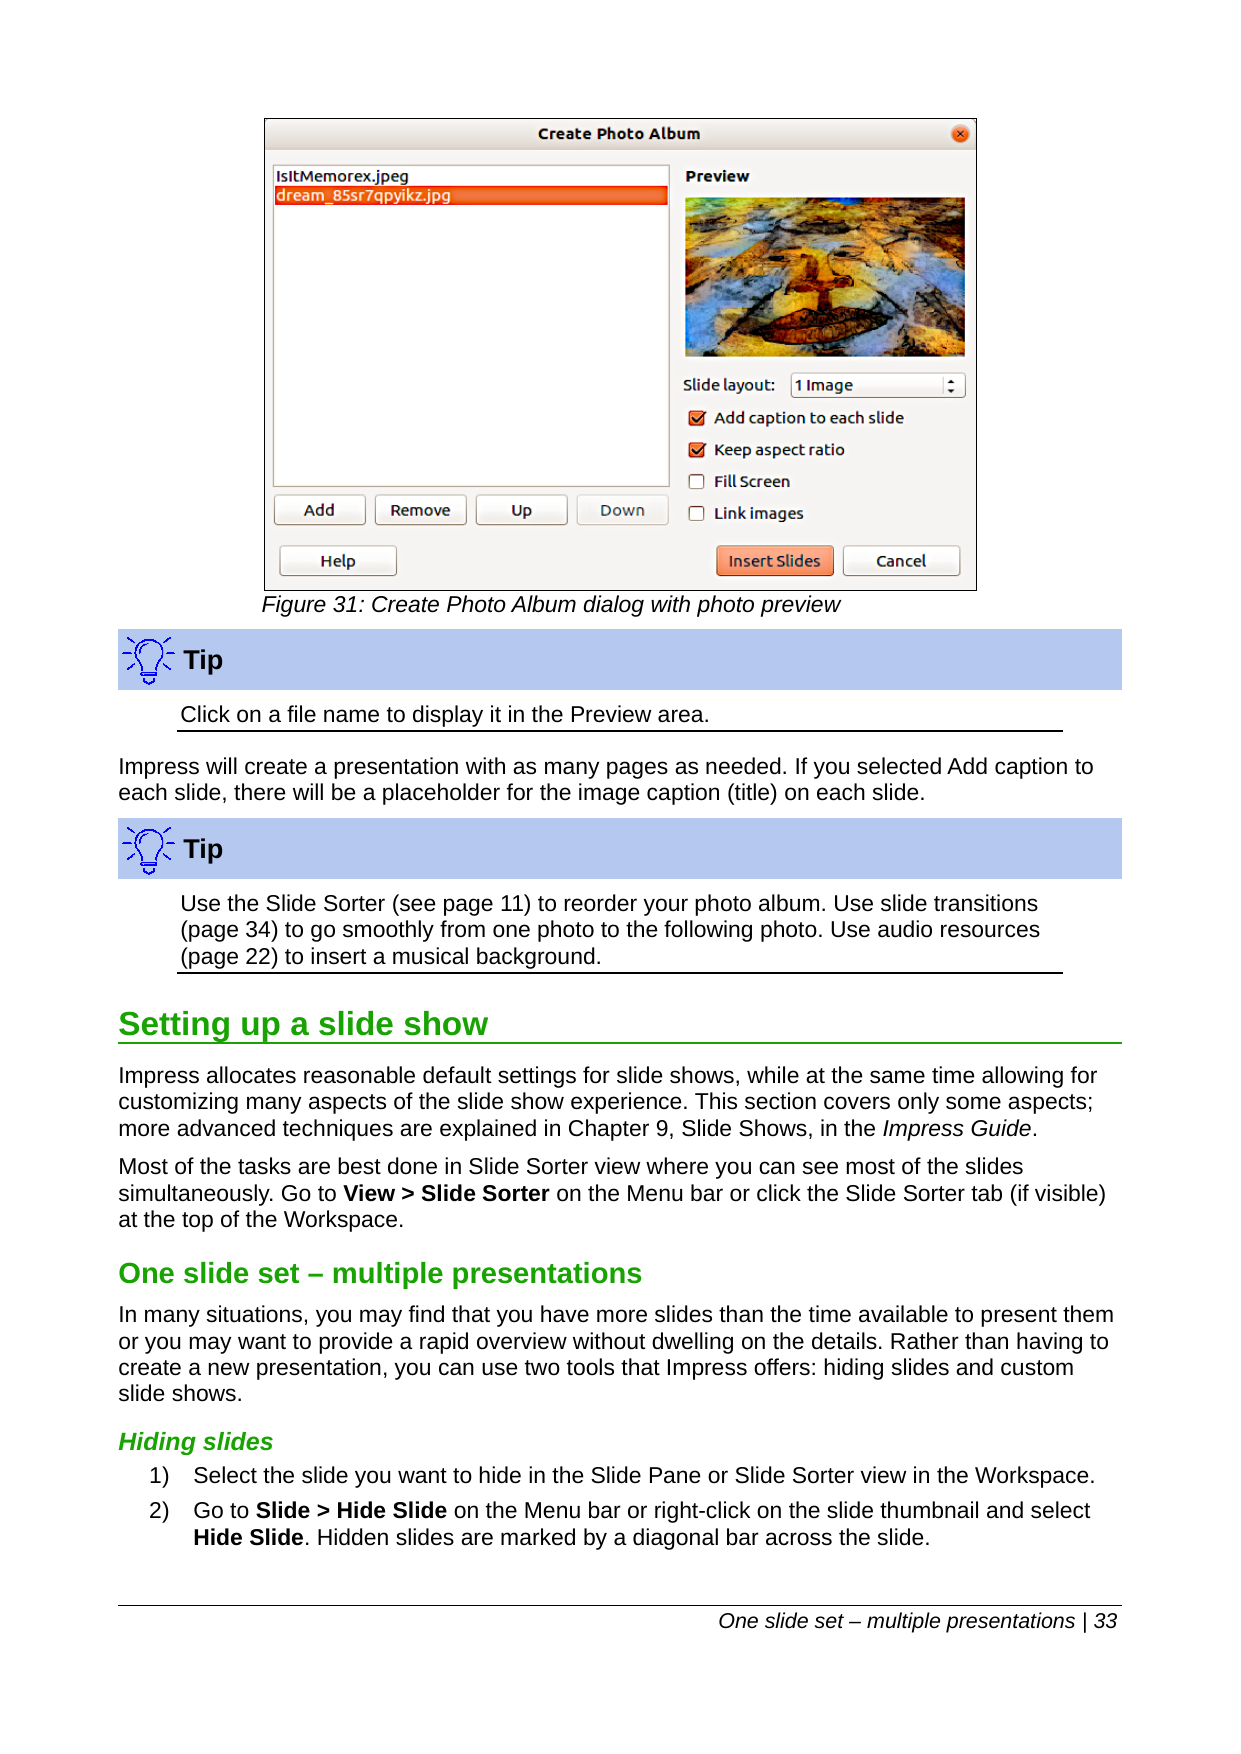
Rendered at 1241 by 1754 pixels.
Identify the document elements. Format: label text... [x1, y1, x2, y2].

list Go to Slide > Hide Slide on the Menu bar or right-click on the slide thumbnail and select Hide Slide. Hidden slides are marked by a diagonal bar across the slide. [169, 1497, 1122, 1550]
text Click on a file name to display it in the Preview area. [177, 697, 1063, 730]
subtitle Tip [118, 818, 1122, 879]
subtitle One slide set – multiple presentations [118, 1256, 1122, 1289]
picture [265, 119, 976, 590]
text Impress will create a presentation with as many pages as needed. If you selected Add caption to each slide, there will be a placeholder for the image caption (title) on each slide. [118, 753, 1122, 806]
subtitle Hiding slides [118, 1427, 1122, 1456]
subtitle Setting up a slide show [118, 1003, 1122, 1042]
picture [119, 629, 179, 689]
subtitle Tip [118, 629, 1122, 690]
picture [119, 819, 179, 879]
list Impress allocates reasonable default settings for slide shows, while at the same time allowing for customizing many aspects of the slide show experience. This section covers only some aspects; more advanced techniques are explained in Chapter 9, Slide Shows, in the Impress Guide. [118, 1062, 1122, 1141]
list Most of the tasks are best done in Slide Sorter view where you can see most of the slides simultaneously. Go to View > Slide Sorter on the Menu bar or click the Slide Sorter tab (if visible) at the top of the Workspace. [118, 1153, 1122, 1232]
list Select the slide you want to hide in the Slide Pane or Slide Sorter view in the Workspace. [169, 1462, 1122, 1488]
text In many situations, you may find that you have more slides than the time available to present them or you may want to provide a rapid overview without dwelling on the details. Rather than having to create a new presentation, you can use two tools that Impress offers: hiding slides and custom slide shows. [118, 1301, 1122, 1407]
text Figure 31: Create Photo Album dialog with photo preview [261, 118, 979, 617]
text Use the Slide Sorter (see page 11) to reorder your photo album. Use slide transitions (page 35) to go smoothly from one photo to the following photo. Use audio resources (page 23) to insert a musical background. [177, 887, 1063, 972]
